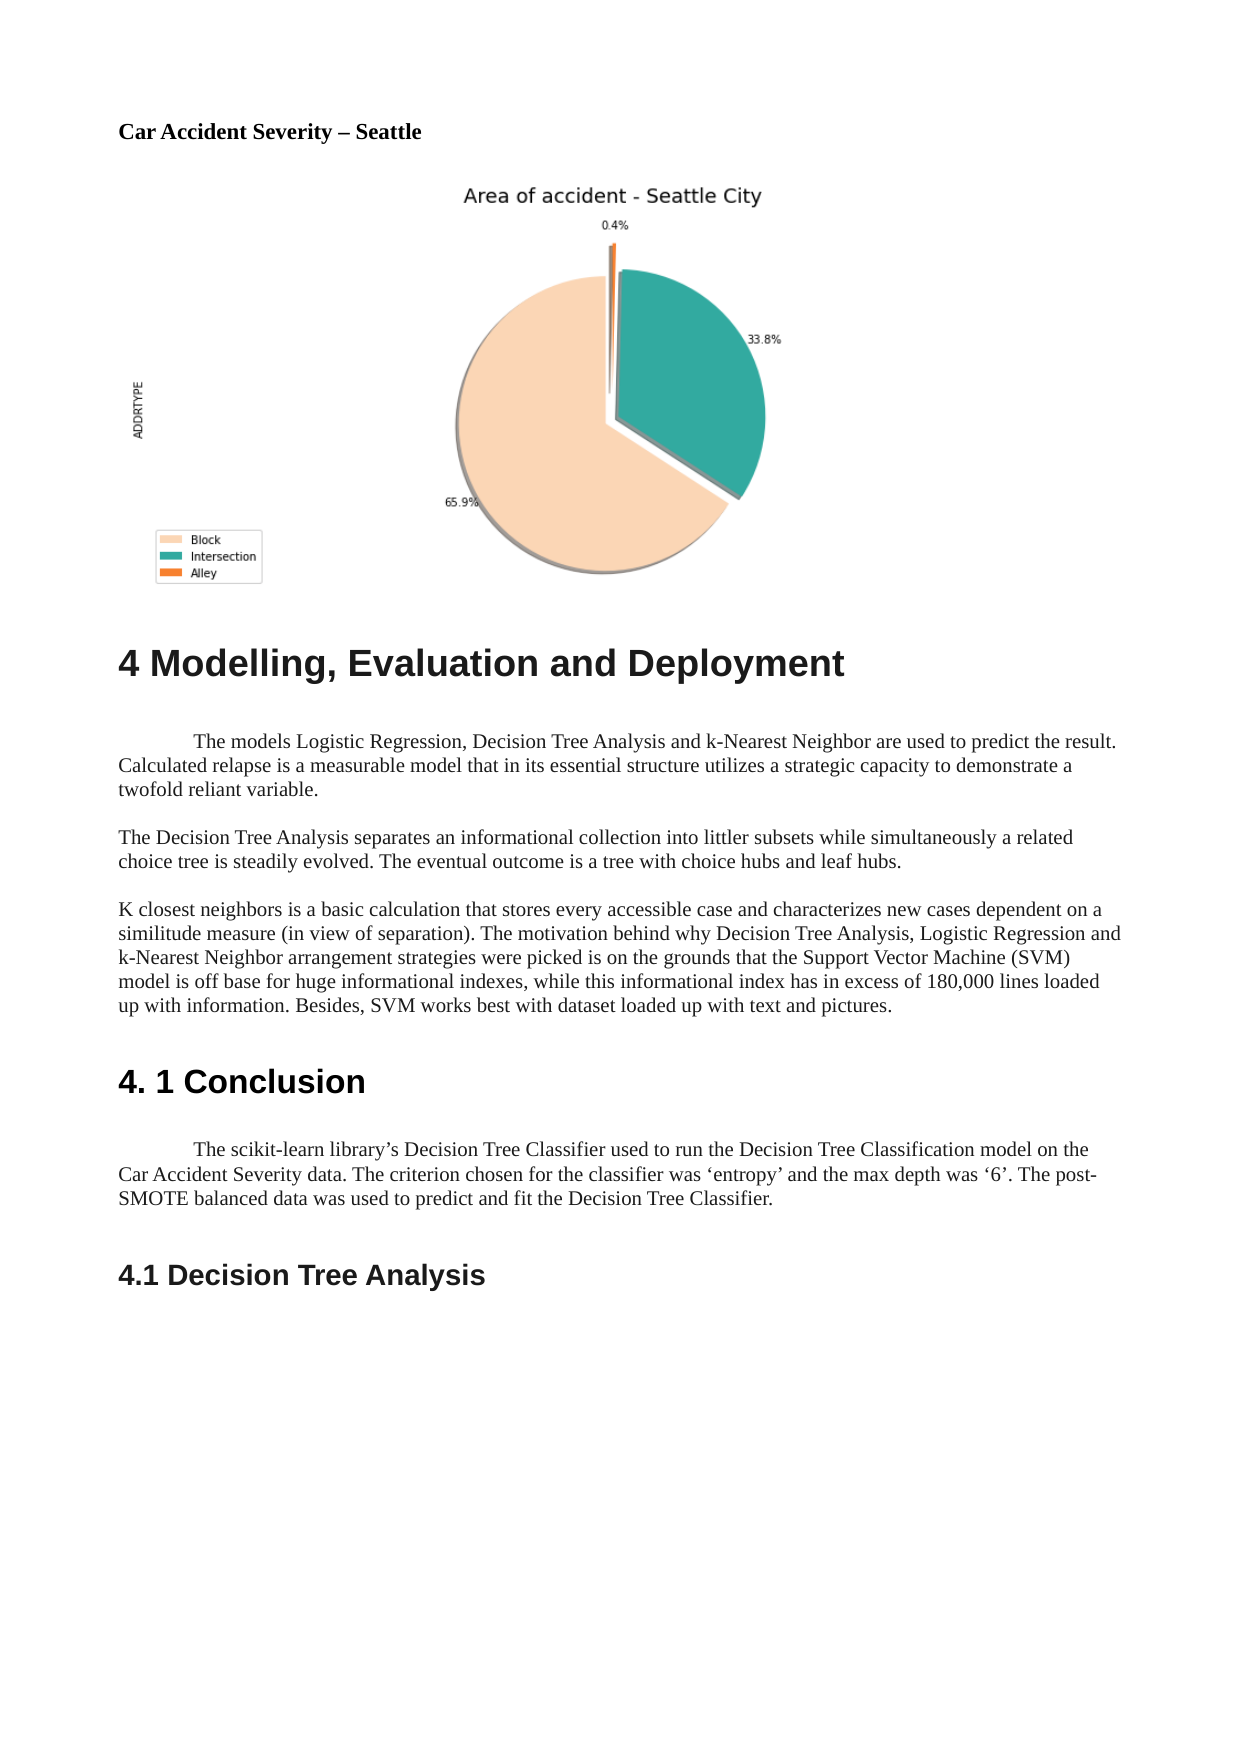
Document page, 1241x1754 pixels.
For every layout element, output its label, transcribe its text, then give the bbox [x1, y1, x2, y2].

text The Decision Tree Analysis separates an informational collection into littler subsets while simultaneously a related choice tree is steadily evolved. The eventual outcome is a tree with choice hubs and leaf hubs. [118, 825, 1122, 873]
subtitle 4. 1 Conclusion [118, 1062, 1122, 1101]
picture [118, 173, 1123, 594]
text 4.1 Decision Tree Analysis [118, 1258, 1122, 1291]
text The models Logistic Regression, Decision Tree Analysis and k-Nearest Neighbor are used to predict the result. Calculated relapse is a measurable model that in its essential structure utilizes a strategic capacity to demonstrate a twofold reliant variable. [118, 728, 1122, 801]
text K closest neighbors is a basic calculation that stores every accessible case and characterizes new cases dependent on a similitude measure (in view of separation). The motivation behind why Decision Tree Analysis, Logistic Regression and k-Nearest Neighbor arrangement strategies were picked is on the grounds that the Support Vector Machine (SVM) model is off base for huge informational indexes, while this informational index has in excess of 180,000 lines loaded up with information. Besides, SVM works best with dataset loaded up with text and pictures. [118, 897, 1122, 1017]
text The scikit-learn library’s Decision Tree Classifier used to run the Decision Tree Classification model on the Car Accident Severity data. The criterion chosen for the classifier was ‘entropy’ and the max depth was ‘6’. The post-SMOTE balanced data was used to predict and fit the Decision Tree Classifier. [118, 1137, 1122, 1209]
text 4 Modelling, Evaluation and Deployment [118, 641, 1122, 685]
